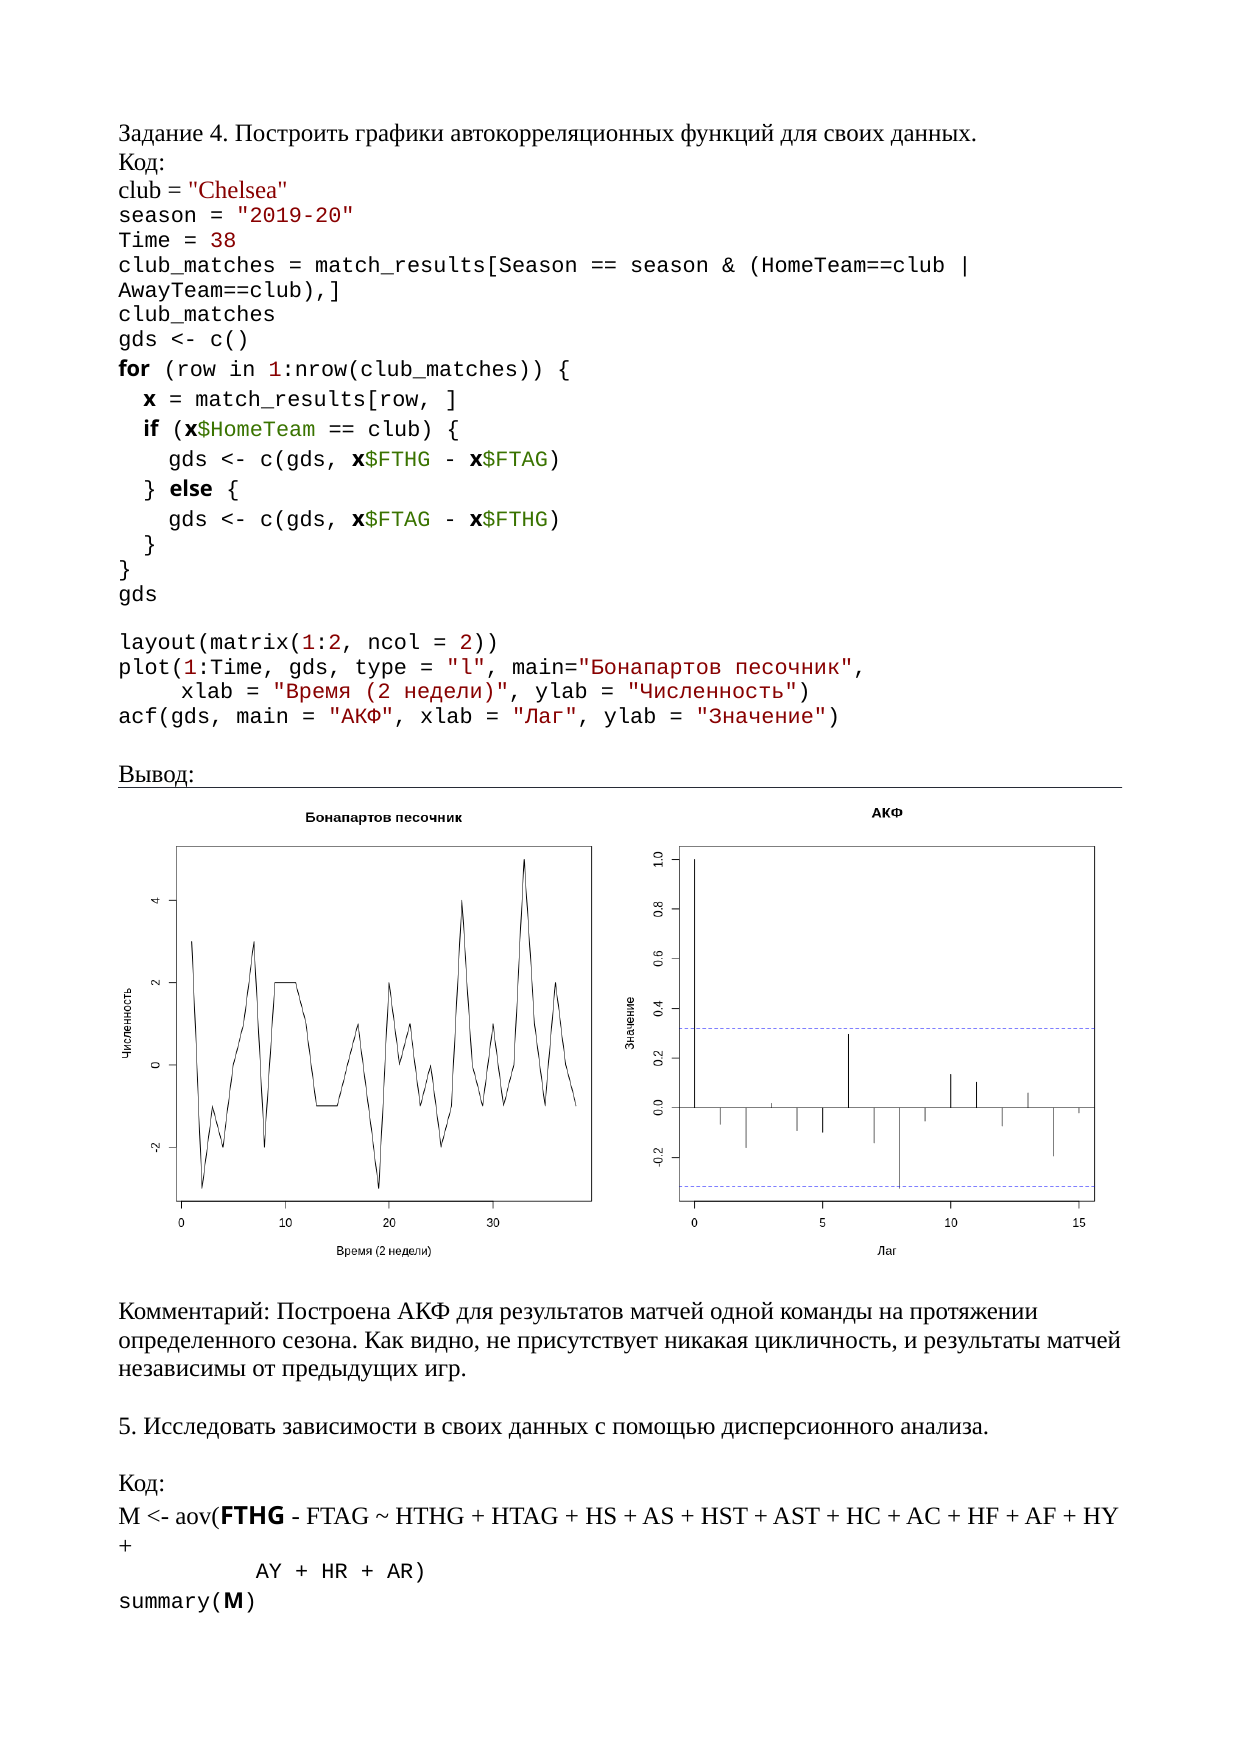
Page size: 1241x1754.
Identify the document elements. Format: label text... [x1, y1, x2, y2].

text summary(M) [118, 1585, 1122, 1615]
text gds <- c() [118, 328, 1122, 353]
text plot(1:Time, gds, type = "l", main="Бонапартов песочник", [118, 656, 1122, 681]
text gds [118, 583, 1122, 607]
text Time = 38 [118, 229, 1122, 254]
text layout(matrix(1:2, ncol = 2)) [118, 631, 1122, 656]
text } [118, 558, 1122, 583]
text 5. Исследовать зависимости в своих данных с помощью дисперсионного анализа. [118, 1411, 1122, 1440]
text xlab = "Время (2 недели)", ylab = "Численность") [118, 681, 1122, 706]
text Вывод: [118, 759, 1122, 787]
text if (x$HomeTeam == club) { [118, 413, 1122, 443]
picture [118, 787, 1123, 1268]
text } [118, 533, 1122, 558]
text gds <- c(gds, x$FTHG - x$FTAG) [118, 443, 1122, 473]
text Код: [118, 147, 1122, 176]
text club_matches = match_results[Season == season & (HomeTeam==club | AwayTeam==club),] [118, 254, 1122, 303]
text M <- aov(FTHG - FTAG ~ HTHG + HTAG + HS + AS + HST + AST + HC + AC + HF + AF + HY + [118, 1497, 1122, 1560]
text Задание 4. Построить графики автокорреляционных функций для своих данных. [118, 118, 1122, 147]
text gds <- c(gds, x$FTAG - x$FTHG) [118, 503, 1122, 533]
text Код: [118, 1468, 1122, 1497]
text club_matches [118, 303, 1122, 328]
text } else { [118, 473, 1122, 503]
text x = match_results[row, ] [118, 383, 1122, 413]
text Комментарий: Построена АКФ для результатов матчей одной команды на протяжении определенного сезона. Как видно, не присутствует никакая цикличность, и результаты матчей независимы от предыдущих игр. [118, 1296, 1122, 1382]
text AY + HR + AR) [118, 1560, 1122, 1585]
text season = "2019-20" [118, 204, 1122, 229]
text acf(gds, main = "АКФ", xlab = "Лаг", ylab = "Значение") [118, 706, 1122, 730]
text for (row in 1:nrow(club_matches)) { [118, 353, 1122, 383]
text club = "Chelsea" [118, 176, 1122, 204]
